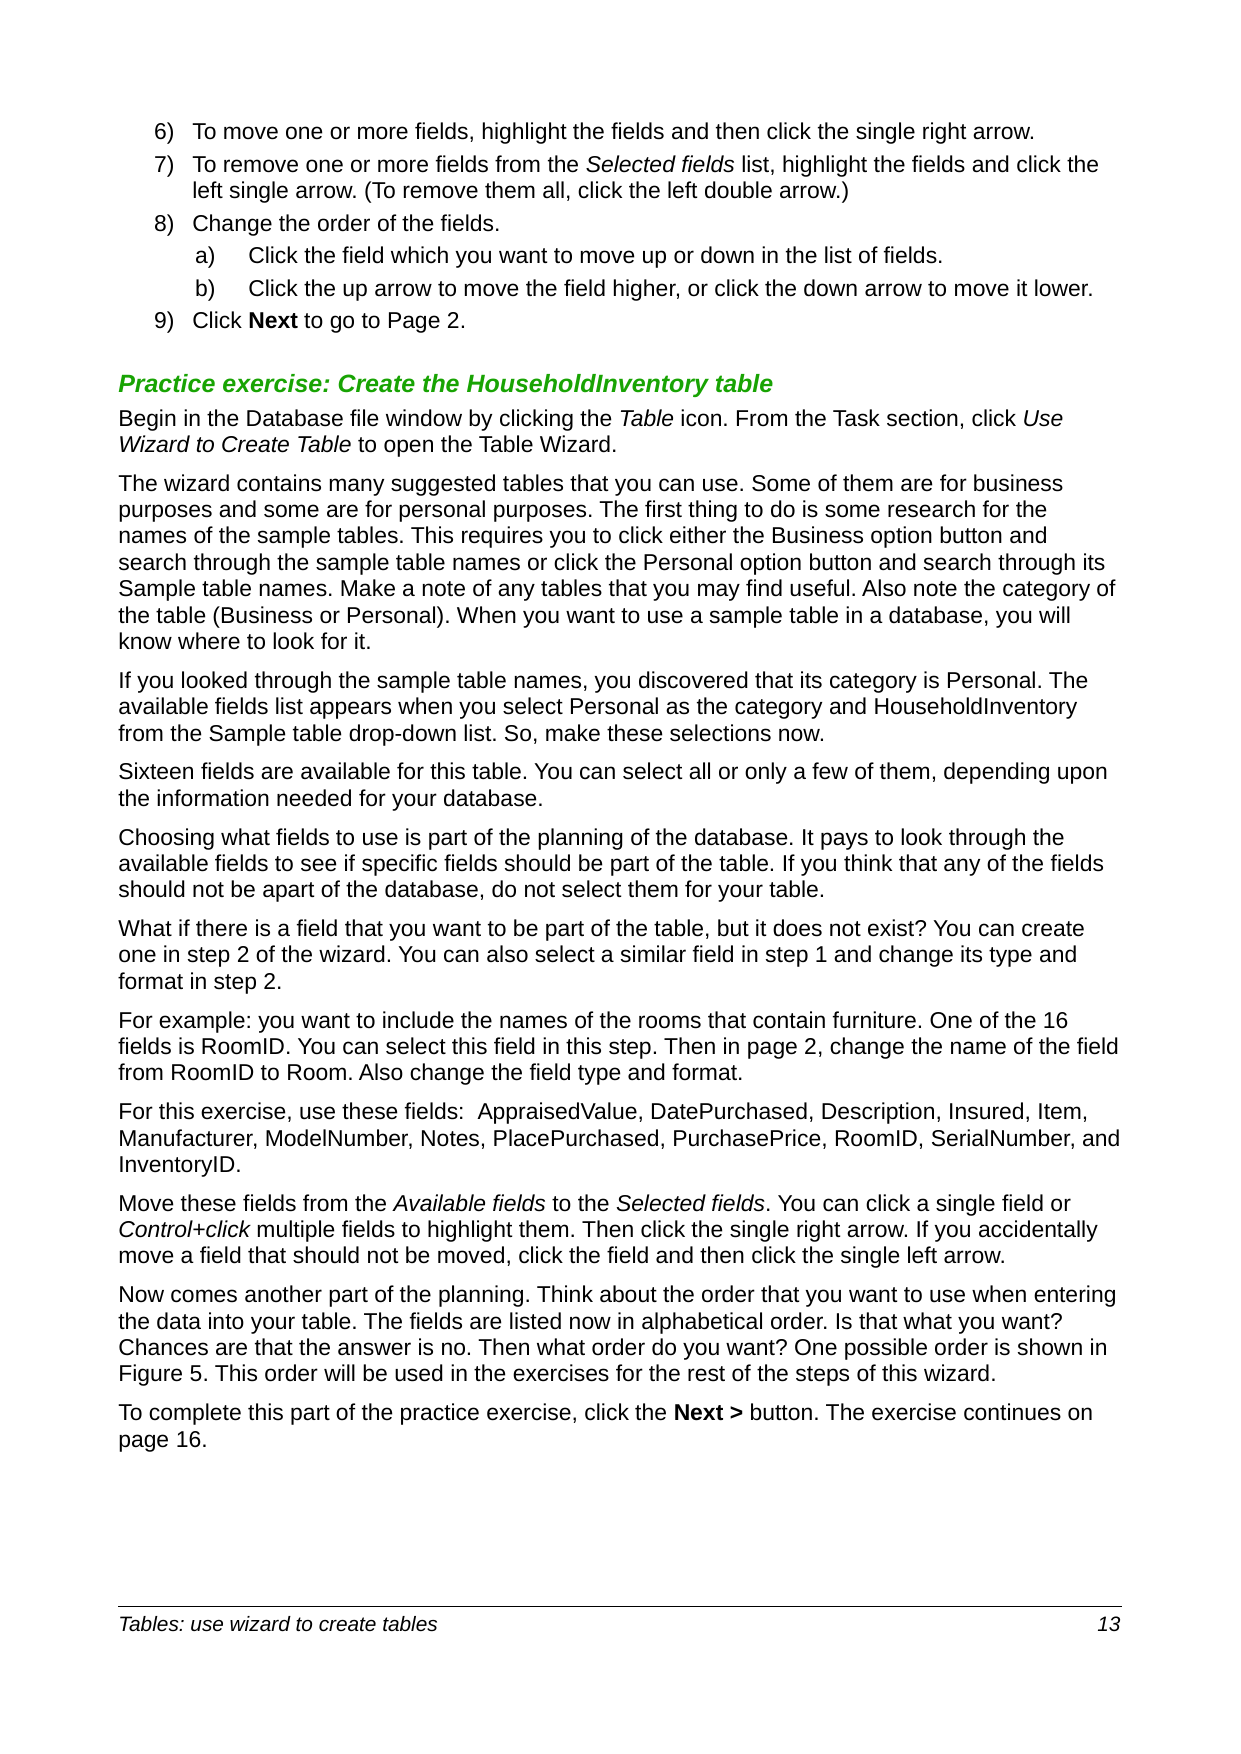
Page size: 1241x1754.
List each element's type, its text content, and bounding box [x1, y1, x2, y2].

text To complete this part of the practice exercise, click the Next > button. The exercise continues on page 16. [118, 1399, 1122, 1452]
subtitle Practice exercise: Create the HouseholdInventory table [118, 369, 1122, 398]
text For example: you want to include the names of the rooms that contain furniture. One of the 16 fields is RoomID. You can select this field in this step. Then in page 2, change the name of the field from RoomID to Room. Also change the field type and format. [118, 1007, 1122, 1086]
list Click Next to go to Page 2. [174, 307, 1122, 334]
text For this exercise, use these fields: AppraisedValue, DatePurchased, Description, Insured, Item, Manufacturer, ModelNumber, Notes, PlacePurchased, PurchasePrice, RoomID, SerialNumber, and InventoryID. [118, 1098, 1122, 1177]
text Now comes another part of the planning. Think about the order that you want to use when entering the data into your table. The fields are listed now in alphabetical order. Is that what you want? Chances are that the answer is no. Then what order do you want? One possible order is shown in Figure 5. This order will be used in the exercises for the rest of the steps of this wizard. [118, 1281, 1122, 1387]
list To move one or more fields, highlight the fields and then click the single right arrow. [174, 118, 1122, 144]
text If you looked through the sample table names, you discovered that its category is Personal. The available fields list appears when you select Personal as the category and HouseholdInventory from the Sample table drop-down list. So, make these selections now. [118, 667, 1122, 746]
text The wizard contains many suggested tables that you can use. Some of them are for business purposes and some are for personal purposes. The first thing to do is some research for the names of the sample tables. This requires you to click either the Business option button and search through the sample table names or click the Personal option button and search through its Sample table names. Make a note of any tables that you may find useful. Also note the category of the table (Business or Personal). When you want to use a sample table in a database, you will know where to look for it. [118, 470, 1122, 654]
text What if there is a field that you want to be part of the table, but it does not exist? You can create one in step 2 of the wizard. You can also select a similar field in step 1 and change its type and format in step 2. [118, 915, 1122, 994]
list To remove one or more fields from the Selected fields list, highlight the fields and click the left single arrow. (To remove them all, click the left double arrow.) [174, 151, 1122, 203]
list Change the order of the fields. [174, 210, 1122, 236]
list Click the up arrow to move the field higher, or click the down arrow to move it lower. [195, 275, 1122, 301]
text Choosing what fields to use is part of the planning of the database. It pays to look through the available fields to see if specific fields should be part of the table. If you think that any of the fields should not be apart of the database, do not select them for your table. [118, 823, 1122, 903]
text Move these fields from the Available fields to the Selected fields. You can click a single field or Control+click multiple fields to highlight them. Then click the single right arrow. If you accidentally move a field that should not be moved, click the field and then click the single left arrow. [118, 1190, 1122, 1269]
list Click the field which you want to move up or down in the list of fields. [195, 242, 1122, 269]
text Sixteen fields are available for this table. You can select all or only a few of them, depending upon the information needed for your database. [118, 758, 1122, 811]
text Begin in the Database file window by clicking the Table icon. From the Task section, click Use Wizard to Create Table to open the Table Wizard. [118, 404, 1122, 457]
